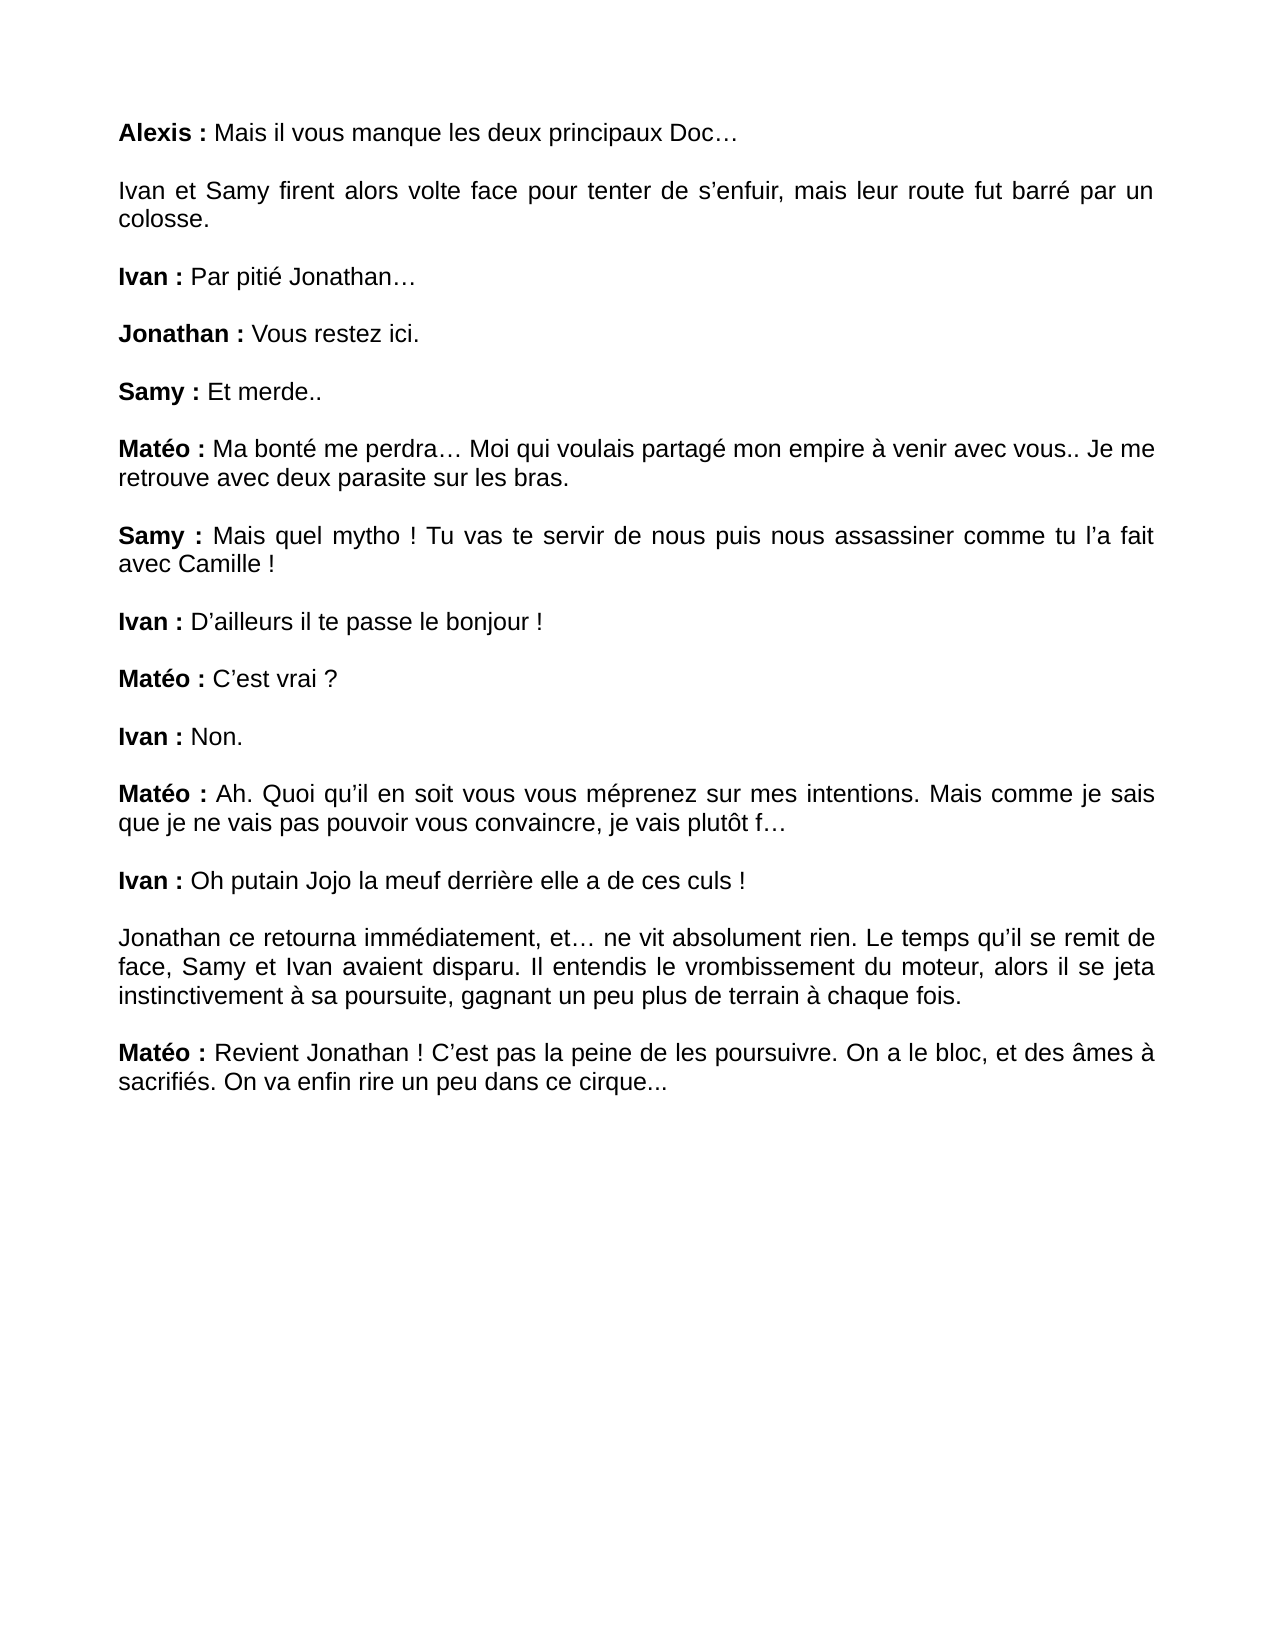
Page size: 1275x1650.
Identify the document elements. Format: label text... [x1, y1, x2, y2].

text Samy : Et merde.. [118, 377, 1157, 406]
text Alexis : Mais il vous manque les deux principaux Doc… [118, 118, 1157, 147]
text Matéo : Revient Jonathan ! C’est pas la peine de les poursuivre. On a le bloc, et des âmes à sacrifiés. On va enfin rire un peu dans ce cirque... [118, 1038, 1157, 1096]
text Matéo : Ma bonté me perdra… Moi qui voulais partagé mon empire à venir avec vous.. Je me retrouve avec deux parasite sur les bras. [118, 434, 1157, 492]
text Samy : Mais quel mytho ! Tu vas te servir de nous puis nous assassiner comme tu l’a fait avec Camille ! [118, 521, 1157, 578]
text Matéo : C’est vrai ? [118, 664, 1157, 693]
text Jonathan ce retourna immédiatement, et… ne vit absolument rien. Le temps qu’il se remit de face, Samy et Ivan avaient disparu. Il entendis le vrombissement du moteur, alors il se jeta instinctivement à sa poursuite, gagnant un peu plus de terrain à chaque fois. [118, 923, 1157, 1009]
text Ivan : Par pitié Jonathan… [118, 262, 1157, 291]
text Jonathan : Vous restez ici. [118, 319, 1157, 348]
text Ivan et Samy firent alors volte face pour tenter de s’enfuir, mais leur route fut barré par un colosse. [118, 176, 1157, 233]
text Ivan : D’ailleurs il te passe le bonjour ! [118, 607, 1157, 636]
text Ivan : Non. [118, 722, 1157, 751]
text Matéo : Ah. Quoi qu’il en soit vous vous méprenez sur mes intentions. Mais comme je sais que je ne vais pas pouvoir vous convaincre, je vais plutôt f… [118, 779, 1157, 837]
text Ivan : Oh putain Jojo la meuf derrière elle a de ces culs ! [118, 866, 1157, 894]
